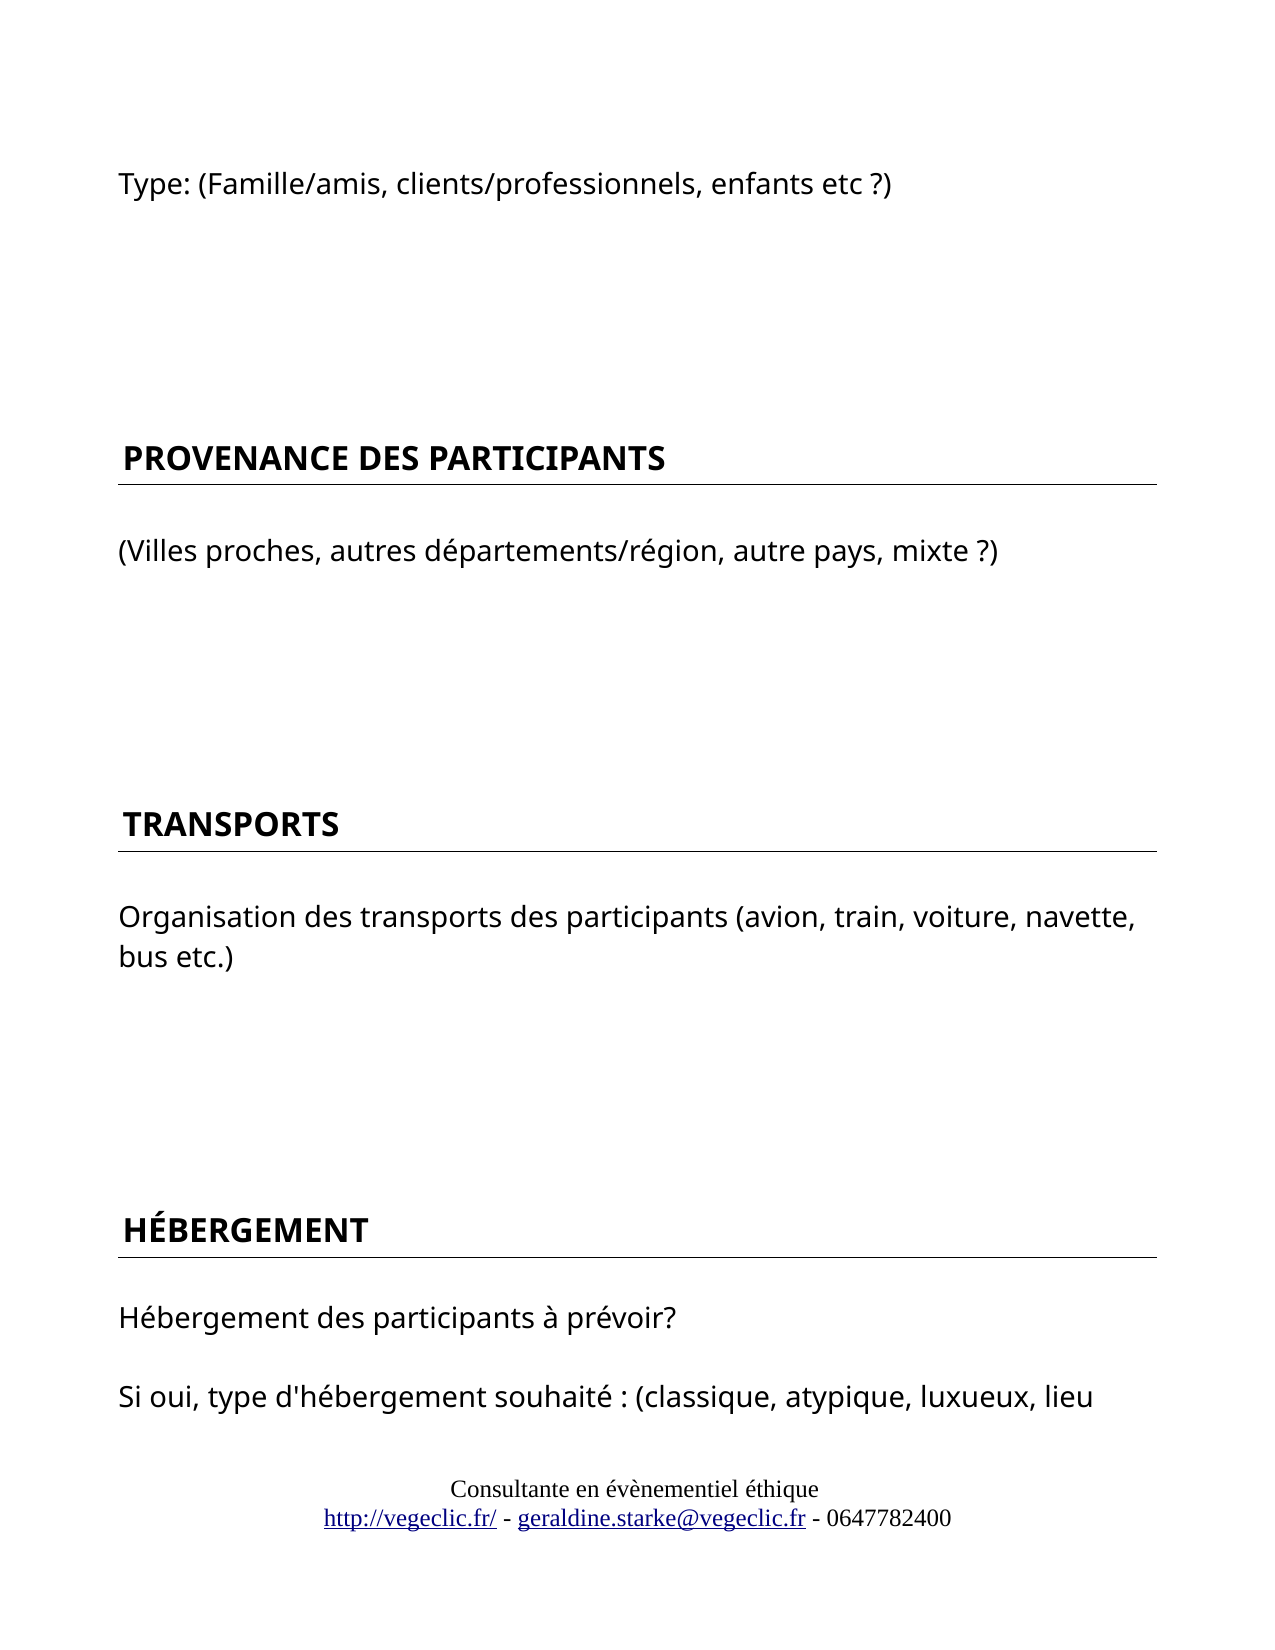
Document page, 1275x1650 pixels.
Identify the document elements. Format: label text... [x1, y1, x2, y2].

text Organisation des transports des participants (avion, train, voiture, navette, bus etc.) [118, 896, 1157, 976]
text HÉBERGEMENT [118, 1203, 1157, 1257]
text TRANSPORTS [118, 797, 1157, 851]
text Type: (Famille/amis, clients/professionnels, enfants etc ?) [118, 163, 1157, 203]
text PROVENANCE DES PARTICIPANTS [118, 430, 1157, 484]
text Hébergement des participants à prévoir? [118, 1297, 1157, 1337]
text (Villes proches, autres départements/région, autre pays, mixte ?) [118, 530, 1157, 570]
text Si oui, type d'hébergement souhaité : (classique, atypique, luxueux, lieu [118, 1376, 1157, 1416]
